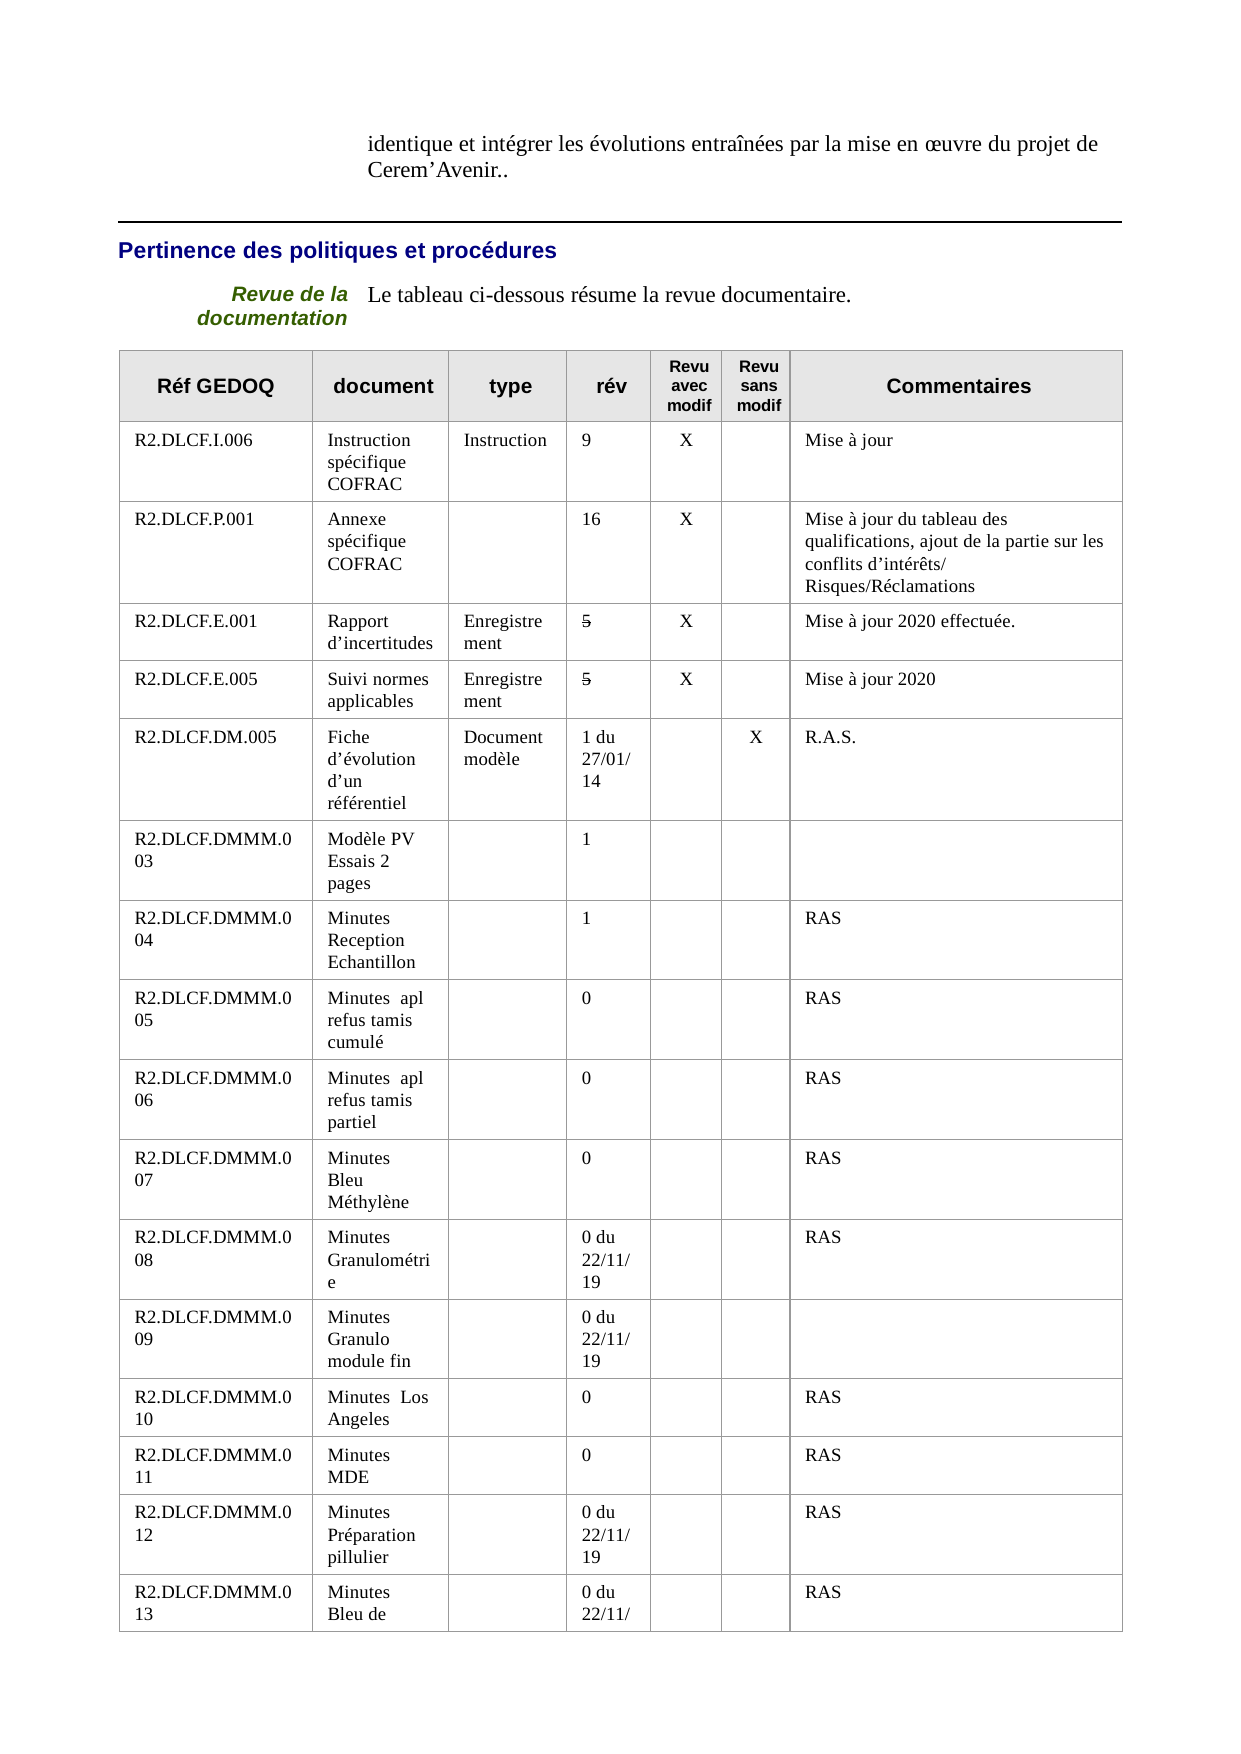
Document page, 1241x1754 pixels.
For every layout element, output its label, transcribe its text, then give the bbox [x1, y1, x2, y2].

table_cell Document modèle [449, 719, 566, 820]
table_cell 0 [567, 1140, 650, 1219]
table_cell R2.DLCF.E.001 [120, 604, 312, 660]
table_cell Minutes apl refus tamis partiel [313, 1060, 448, 1139]
table_cell Instruction [449, 422, 566, 501]
table_cell [651, 1220, 721, 1298]
table_cell Mise à jour 2020 [791, 661, 1122, 718]
table_cell 0 du 22/11/19 [567, 1220, 650, 1298]
table_cell R2.DLCF.DMMM.012 [120, 1495, 312, 1573]
table_cell [722, 1220, 789, 1298]
table_header Réf GEDOQ [120, 351, 312, 421]
table_cell X [651, 502, 721, 602]
table_cell [449, 1379, 566, 1436]
table_cell [722, 821, 789, 899]
table_cell [722, 1060, 789, 1139]
table_cell [722, 901, 789, 979]
table_header Revue de la documentation [118, 269, 356, 336]
table_cell [449, 1220, 566, 1298]
table_cell [651, 1300, 721, 1378]
table_cell R.A.S. [791, 719, 1122, 820]
table_header Le tableau ci-dessous résume la revue documentaire. [356, 269, 1122, 336]
table_cell Enregistrement [449, 661, 566, 718]
table_cell Minutes Los Angeles [313, 1379, 448, 1436]
table_cell [651, 1437, 721, 1494]
table_cell [651, 1140, 721, 1219]
table_cell R2.DLCF.DMMM.009 [120, 1300, 312, 1378]
table_cell [449, 1575, 566, 1631]
table_cell Suivi normes applicables [313, 661, 448, 718]
table_header Revu avec modif [651, 351, 721, 421]
table_cell [449, 1140, 566, 1219]
table_cell R2.DLCF.DMMM.008 [120, 1220, 312, 1298]
table_cell Minutes Granulométrie [313, 1220, 448, 1298]
table_cell 0 [567, 1437, 650, 1494]
table_cell [722, 980, 789, 1059]
table_cell Minutes Préparation pillulier [313, 1495, 448, 1573]
table_header Commentaires [791, 351, 1122, 421]
table_cell RAS [791, 901, 1122, 979]
table_cell Mise à jour 2020 effectuée. [791, 604, 1122, 660]
table_cell [651, 821, 721, 899]
table_cell 1 [567, 821, 650, 899]
table_header Pertinence des politiques et procédures [118, 223, 1122, 269]
table_cell Instruction spécifique COFRAC [313, 422, 448, 501]
table_cell 9 [567, 422, 650, 501]
table_cell 16 [567, 502, 650, 602]
table_cell [722, 1140, 789, 1219]
table_cell RAS [791, 1140, 1122, 1219]
table_header identique et intégrer les évolutions entraînées par la mise en œuvre du projet de Cerem’Avenir.. [356, 118, 1122, 189]
table_cell 0 [567, 980, 650, 1059]
table_cell R2.DLCF.DMMM.006 [120, 1060, 312, 1139]
table_cell Rapport d’incertitudes [313, 604, 448, 660]
table_cell X [651, 604, 721, 660]
table_cell 0 [567, 1379, 650, 1436]
table_cell Enregistrement [449, 604, 566, 660]
table_cell X [651, 661, 721, 718]
table_cell R2.DLCF.DMMM.004 [120, 901, 312, 979]
table_cell 0 du 22/11/19 [567, 1495, 650, 1573]
table_cell Minutes Granulo module fin [313, 1300, 448, 1378]
table_cell R2.DLCF.DMMM.010 [120, 1379, 312, 1436]
table_cell 1 du 27/01/14 [567, 719, 650, 820]
table_cell 0 [567, 1060, 650, 1139]
table_cell Minutes Reception Echantillon [313, 901, 448, 979]
table_cell RAS [791, 1495, 1122, 1573]
table_cell R2.DLCF.DMMM.003 [120, 821, 312, 899]
table_cell [651, 901, 721, 979]
table_cell [651, 1575, 721, 1631]
table_cell Minutes MDE [313, 1437, 448, 1494]
table_cell [449, 1060, 566, 1139]
table_cell RAS [791, 1379, 1122, 1436]
table_cell R2.DLCF.DMMM.013 [120, 1575, 312, 1631]
table_cell [791, 821, 1122, 899]
table_cell [722, 1379, 789, 1436]
table_cell 5 [567, 661, 650, 718]
table_cell Fiche d’évolution d’un référentiel [313, 719, 448, 820]
table_cell Minutes Bleu de [313, 1575, 448, 1631]
table_cell X [722, 719, 789, 820]
table_cell [449, 980, 566, 1059]
table_cell [722, 502, 789, 602]
table_cell [449, 901, 566, 979]
table_cell RAS [791, 980, 1122, 1059]
table_cell R2.DLCF.DM.005 [120, 719, 312, 820]
table_cell 0 du 22/11/19 [567, 1300, 650, 1378]
table_cell [722, 604, 789, 660]
table_cell [722, 1495, 789, 1573]
table_cell R2.DLCF.I.006 [120, 422, 312, 501]
table_cell [449, 502, 566, 602]
table_cell 0 du 22/11/ [567, 1575, 650, 1631]
table_cell Modèle PV Essais 2 pages [313, 821, 448, 899]
table_cell R2.DLCF.DMMM.011 [120, 1437, 312, 1494]
table_cell [651, 719, 721, 820]
table_cell [449, 821, 566, 899]
table_cell Mise à jour du tableau des qualifications, ajout de la partie sur les conflits d’intérêts/ Risques/Réclamations [791, 502, 1122, 602]
table_header document [313, 351, 448, 421]
table_header [118, 118, 356, 189]
table_cell [651, 1060, 721, 1139]
table_cell 5 [567, 604, 650, 660]
table_cell RAS [791, 1220, 1122, 1298]
table_cell RAS [791, 1575, 1122, 1631]
table_cell [651, 980, 721, 1059]
table_cell RAS [791, 1437, 1122, 1494]
table_cell [722, 1300, 789, 1378]
table_cell Minutes Bleu Méthylène [313, 1140, 448, 1219]
table_cell [722, 1575, 789, 1631]
table_cell [449, 1437, 566, 1494]
table_header type [449, 351, 566, 421]
table_header rév [567, 351, 650, 421]
table_cell [449, 1300, 566, 1378]
table_cell X [651, 422, 721, 501]
table_cell RAS [791, 1060, 1122, 1139]
table_cell R2.DLCF.P.001 [120, 502, 312, 602]
table_cell [651, 1495, 721, 1573]
table_cell R2.DLCF.DMMM.005 [120, 980, 312, 1059]
table_cell [449, 1495, 566, 1573]
table_header Revu sans modif [722, 351, 789, 421]
table_cell [722, 422, 789, 501]
table_cell Annexe spécifique COFRAC [313, 502, 448, 602]
table_cell R2.DLCF.E.005 [120, 661, 312, 718]
table_cell [722, 1437, 789, 1494]
table_cell R2.DLCF.DMMM.007 [120, 1140, 312, 1219]
table_cell [791, 1300, 1122, 1378]
table_cell Mise à jour [791, 422, 1122, 501]
table_cell [722, 661, 789, 718]
table_cell Minutes apl refus tamis cumulé [313, 980, 448, 1059]
table_cell [651, 1379, 721, 1436]
table_cell 1 [567, 901, 650, 979]
